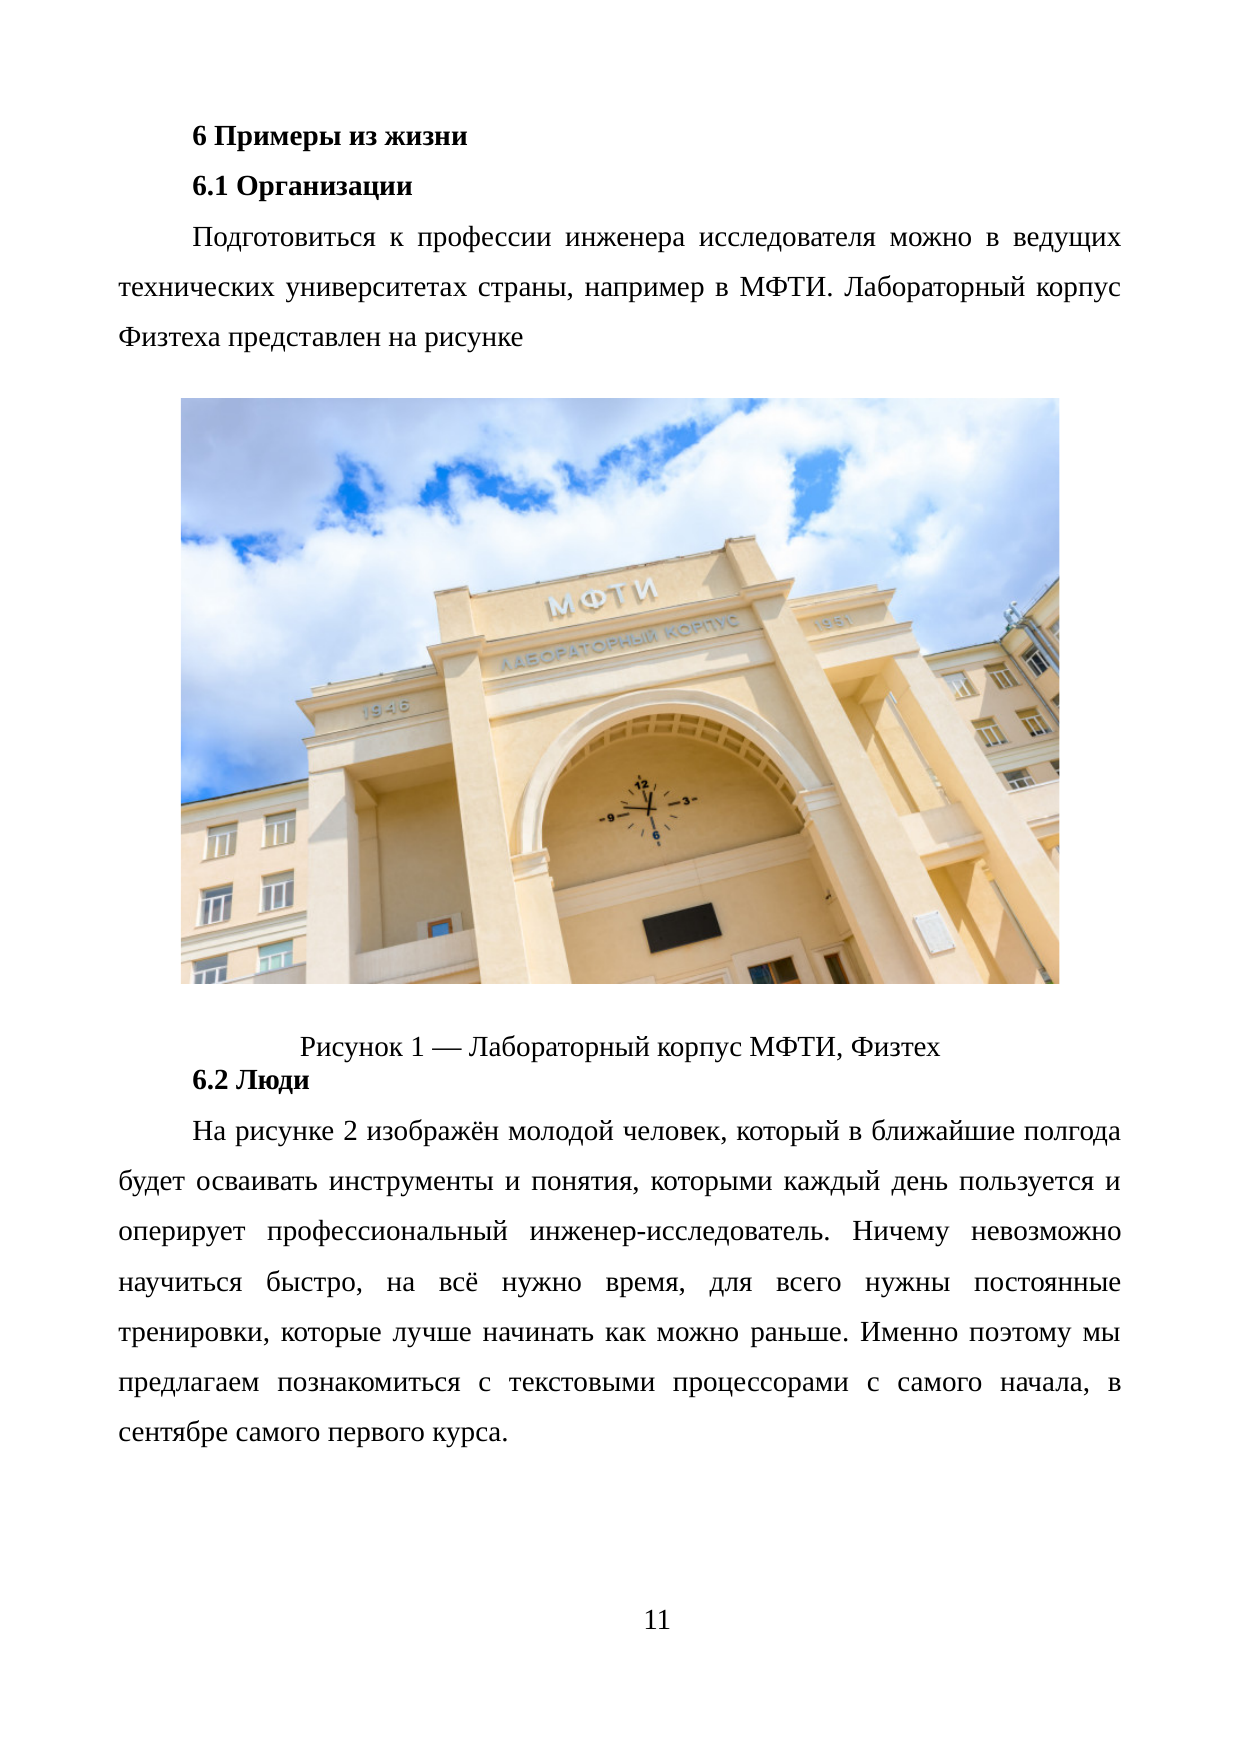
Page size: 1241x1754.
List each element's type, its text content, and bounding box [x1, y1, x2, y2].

subtitle Люди [118, 1062, 1122, 1096]
picture [180, 398, 1060, 984]
text Подготовиться к профессии инженера исследователя можно в ведущих технических университетах страны, например в МФТИ. Лабораторный корпус Физтеха представлен на рисунке [118, 219, 1122, 353]
text Рисунок 1 — Лабораторный корпус МФТИ, Физтех [118, 1029, 1122, 1062]
subtitle Организации [118, 168, 1122, 202]
subtitle Примеры из жизни [118, 118, 1122, 152]
text На рисунке 2 изображён молодой человек, который в ближайшие полгода будет осваивать инструменты и понятия, которыми каждый день пользуется и оперирует профессиональный инженер-исследователь. Ничему невозможно научиться быстро, на всё нужно время, для всего нужны постоянные тренировки, которые лучше начинать как можно раньше. Именно поэтому мы предлагаем познакомиться с текстовыми процессорами с самого начала, в сентябре самого первого курса. [118, 1113, 1122, 1448]
